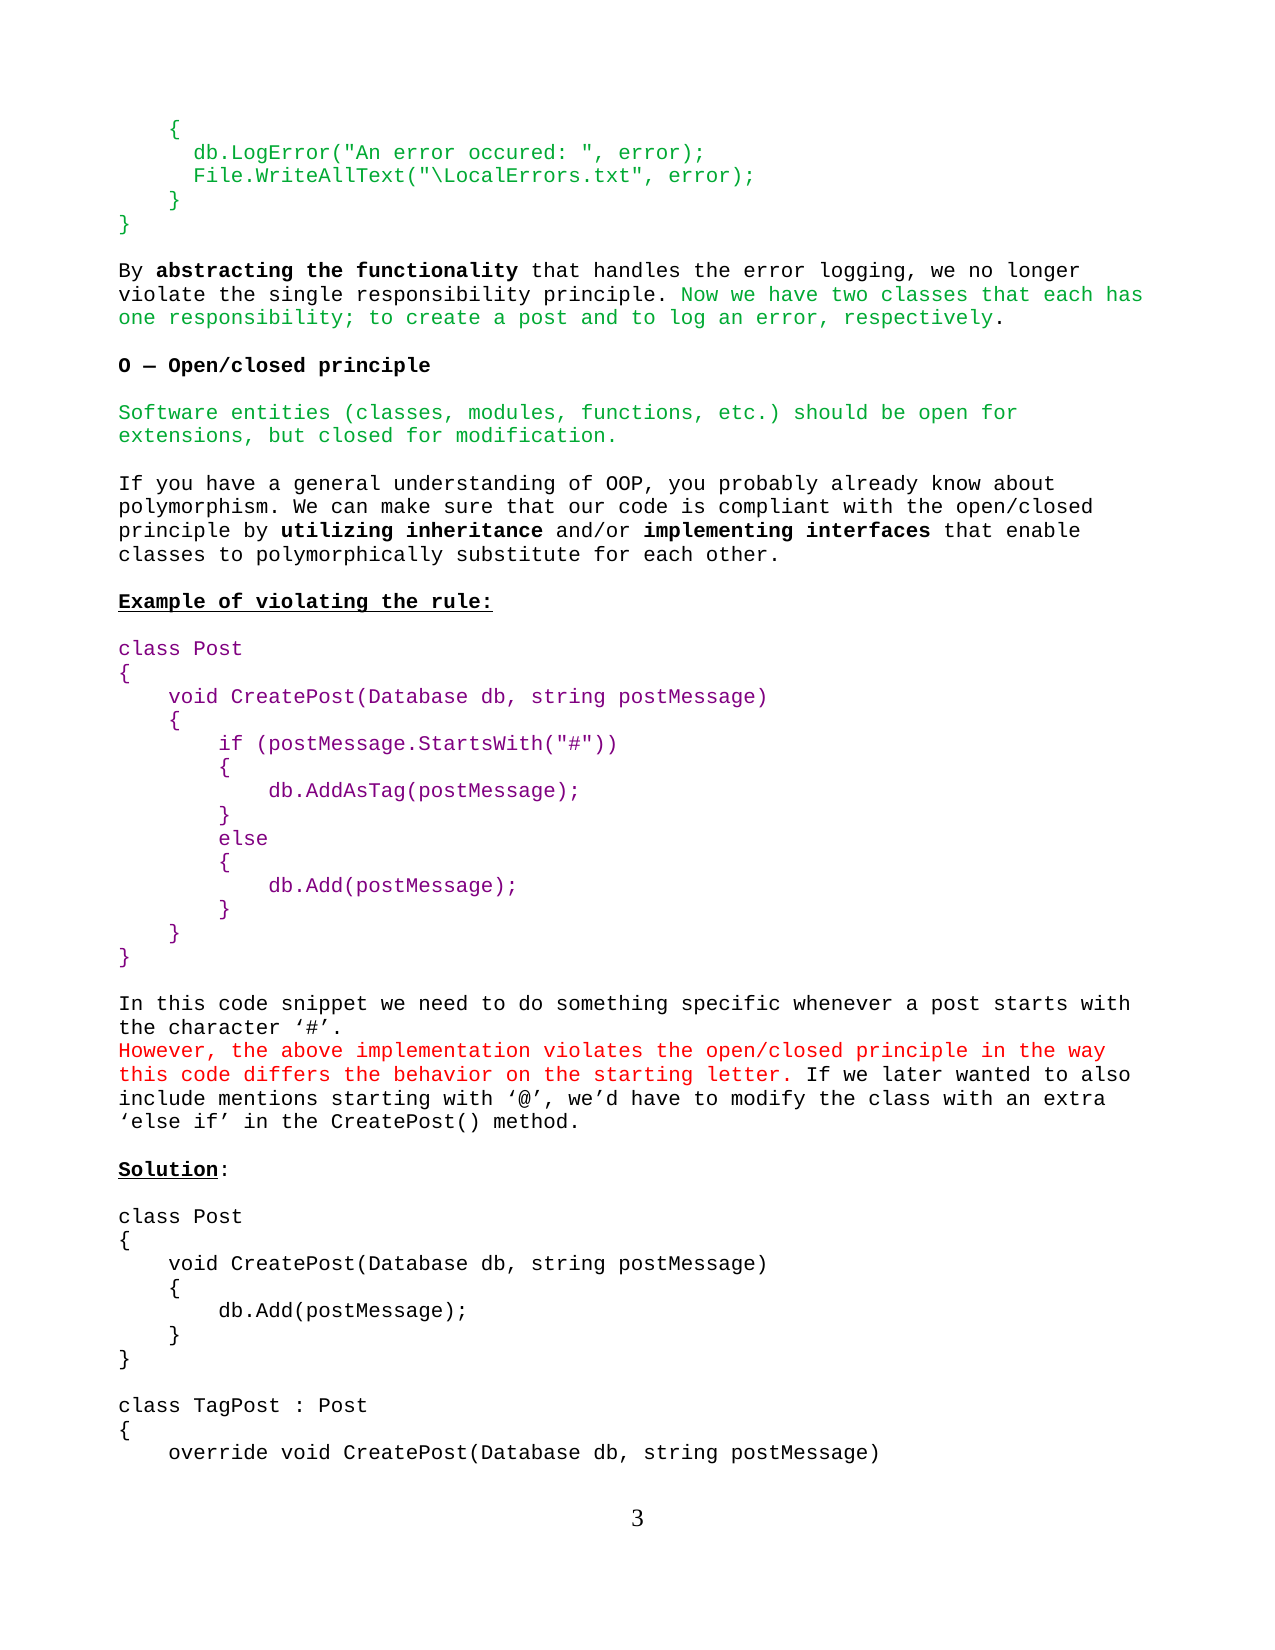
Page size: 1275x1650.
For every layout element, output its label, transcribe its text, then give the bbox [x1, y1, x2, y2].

text } [118, 922, 1157, 946]
text { [118, 1419, 1157, 1442]
text void CreatePost(Database db, string postMessage) [118, 686, 1157, 709]
text { [118, 709, 1157, 733]
text Software entities (classes, modules, functions, etc.) should be open for extensions, but closed for modification. [118, 402, 1157, 449]
text { [118, 118, 1157, 142]
text override void CreatePost(Database db, string postMessage) [118, 1442, 1157, 1466]
text O — Open/closed principle [118, 354, 1157, 378]
text { [118, 1229, 1157, 1253]
text If you have a general understanding of OOP, you probably already know about polymorphism. We can make sure that our code is compliant with the open/closed principle by utilizing inheritance and/or implementing interfaces that enable classes to polymorphically substitute for each other. [118, 473, 1157, 567]
text Example of violating the rule: [118, 591, 1157, 615]
text } [118, 1348, 1157, 1371]
text Solution: [118, 1158, 1157, 1182]
text { [118, 1277, 1157, 1300]
text } [118, 946, 1157, 969]
text { [118, 757, 1157, 780]
text db.Add(postMessage); [118, 875, 1157, 898]
text else [118, 827, 1157, 851]
text By abstracting the functionality that handles the error logging, we no longer violate the single responsibility principle. Now we have two classes that each has one responsibility; to create a post and to log an error, respectively. [118, 260, 1157, 331]
text } [118, 898, 1157, 922]
text class Post [118, 638, 1157, 662]
text void CreatePost(Database db, string postMessage) [118, 1253, 1157, 1277]
text { [118, 851, 1157, 875]
text } [118, 1324, 1157, 1348]
text db.Add(postMessage); [118, 1300, 1157, 1324]
text db.LogError("An error occured: ", error); [118, 142, 1157, 165]
text db.AddAsTag(postMessage); [118, 780, 1157, 804]
text File.WriteAllText("\LocalErrors.txt", error); [118, 165, 1157, 189]
text However, the above implementation violates the open/closed principle in the way this code differs the behavior on the starting letter. If we later wanted to also include mentions starting with ‘@’, we’d have to modify the class with an extra ‘else if’ in the CreatePost() method. [118, 1040, 1157, 1135]
text class Post [118, 1206, 1157, 1229]
text { [118, 662, 1157, 686]
text In this code snippet we need to do something specific whenever a post starts with the character ‘#’. [118, 993, 1157, 1040]
text } [118, 213, 1157, 236]
text } [118, 804, 1157, 827]
text if (postMessage.StartsWith("#")) [118, 733, 1157, 757]
text } [118, 189, 1157, 213]
text class TagPost : Post [118, 1395, 1157, 1419]
